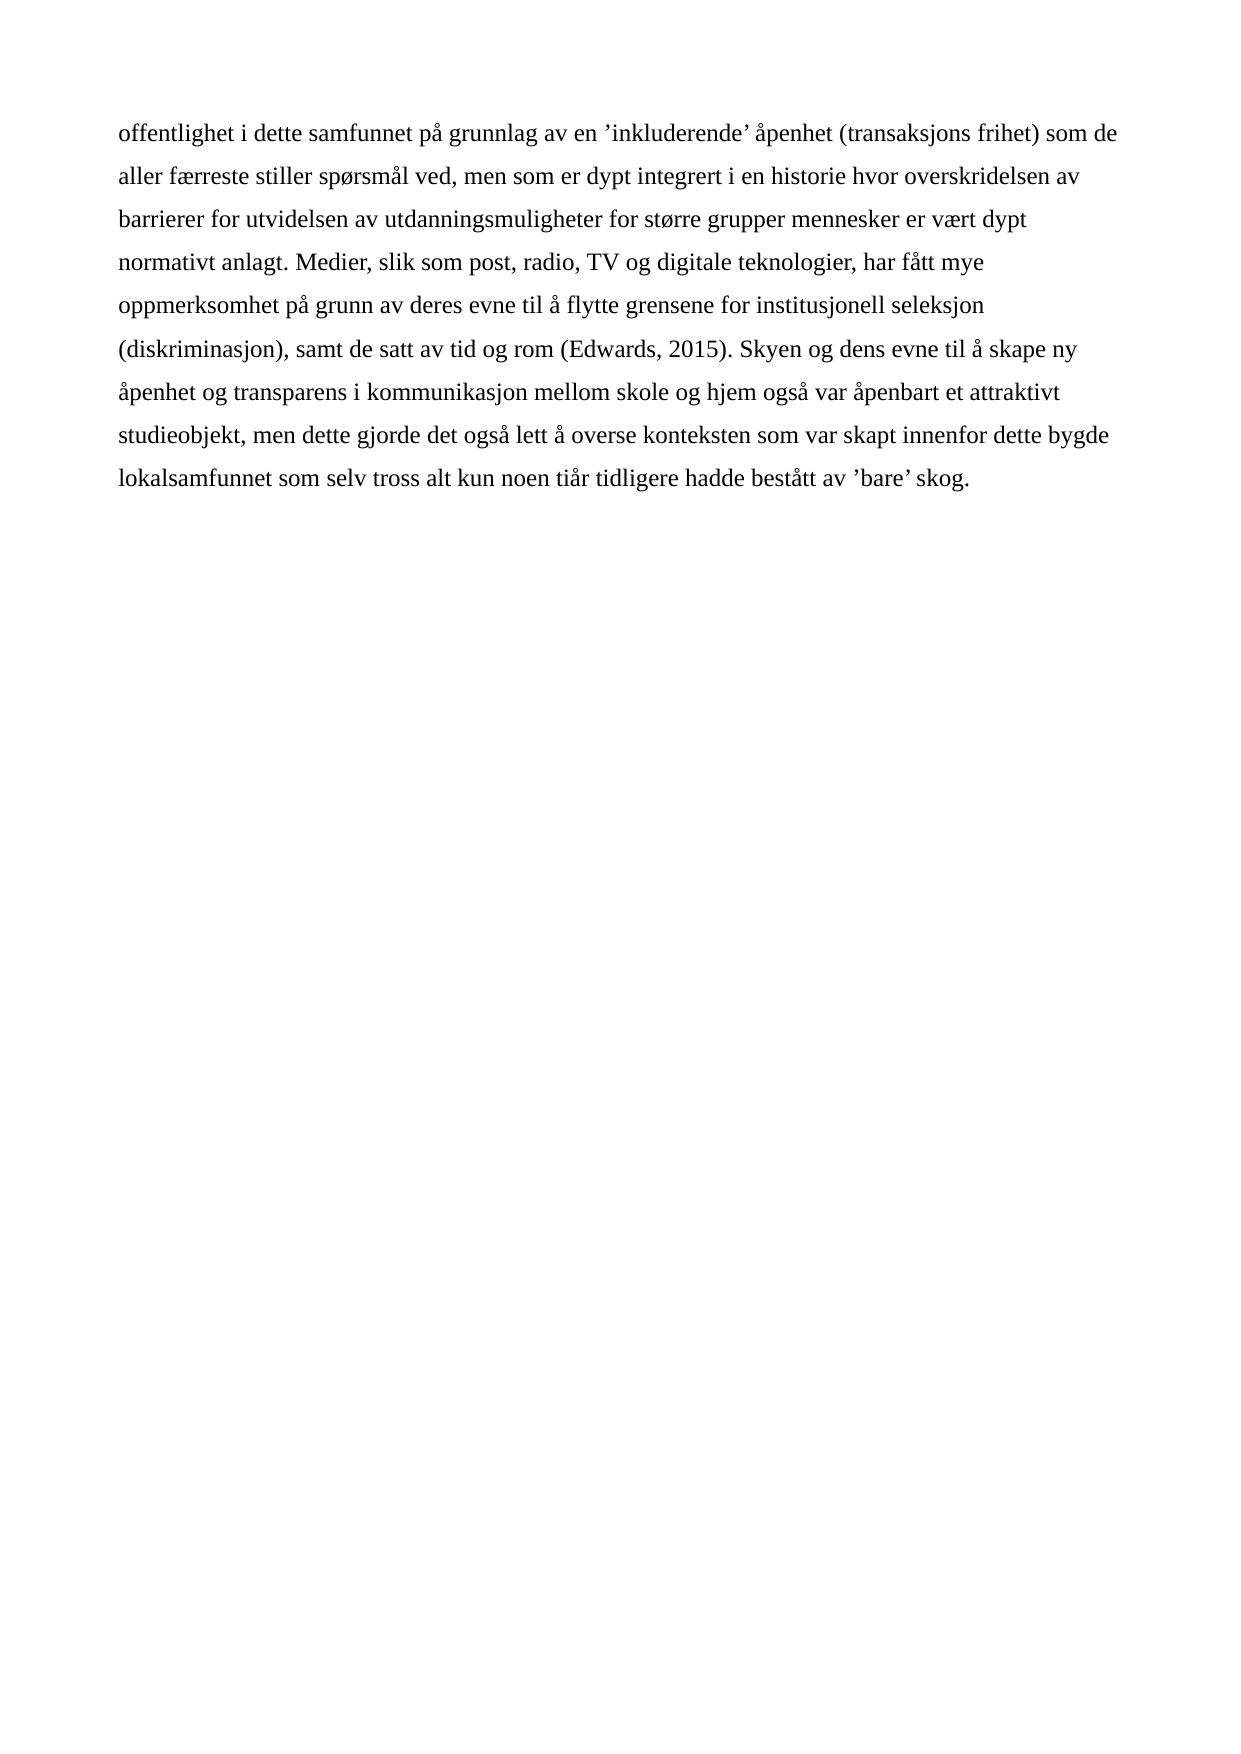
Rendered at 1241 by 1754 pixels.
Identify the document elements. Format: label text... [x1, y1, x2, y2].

text offentlighet i dette samfunnet på grunnlag av en ’inkluderende’ åpenhet (transaksjons frihet) som de aller færreste stiller spørsmål ved, men som er dypt integrert i en historie hvor overskridelsen av barrierer for utvidelsen av utdanningsmuligheter for større grupper mennesker er vært dypt normativt anlagt. Medier, slik som post, radio, TV og digitale teknologier, har fått mye oppmerksomhet på grunn av deres evne til å flytte grensene for institusjonell seleksjon (diskriminasjon), samt de satt av tid og rom (Edwards, 2015). Skyen og dens evne til å skape ny åpenhet og transparens i kommunikasjon mellom skole og hjem også var åpenbart et attraktivt studieobjekt, men dette gjorde det også lett å overse konteksten som var skapt innenfor dette bygde lokalsamfunnet som selv tross alt kun noen tiår tidligere hadde bestått av ’bare’ skog. [118, 118, 1122, 492]
